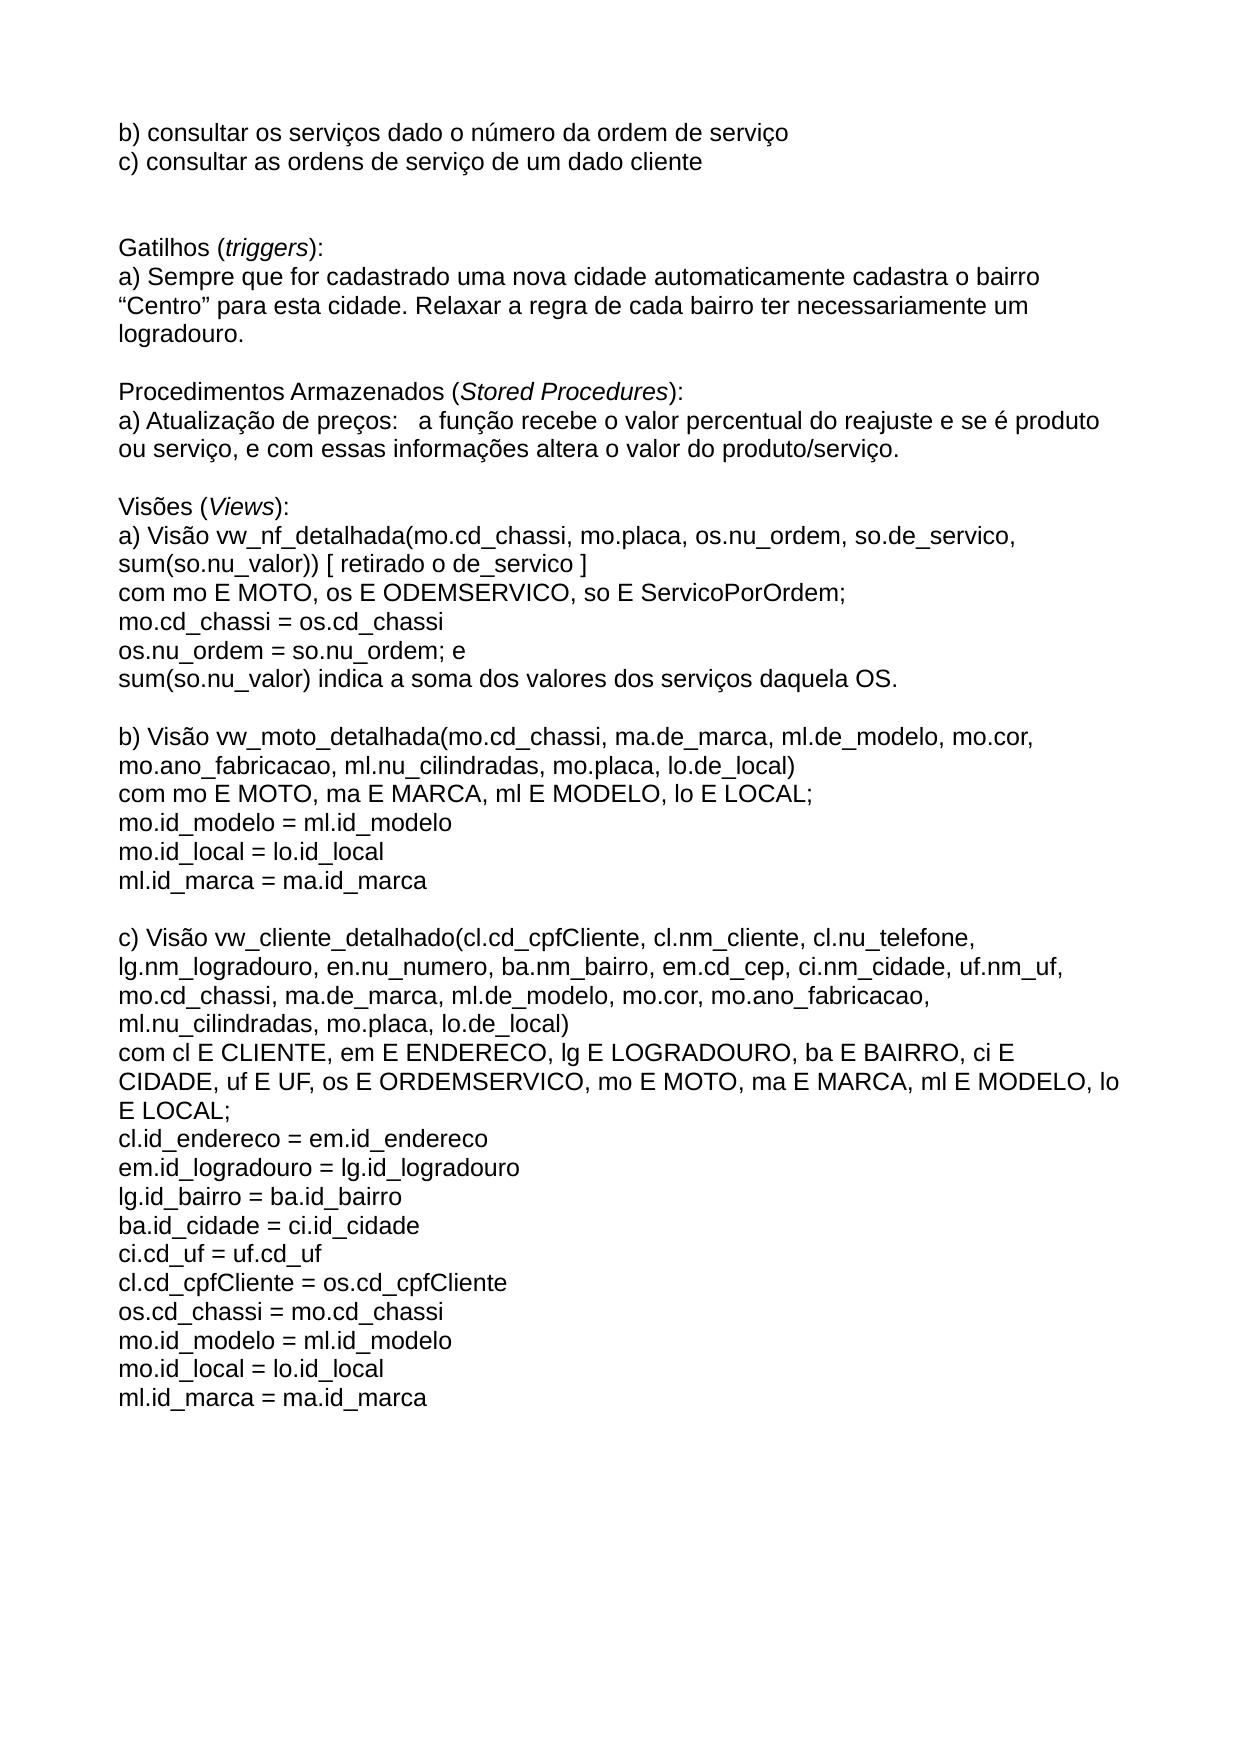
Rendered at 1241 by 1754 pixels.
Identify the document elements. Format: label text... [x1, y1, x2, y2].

text b) consultar os serviços dado o número da ordem de serviço [118, 118, 1122, 147]
text cl.id_endereco = em.id_endereco [118, 1124, 1122, 1153]
text em.id_logradouro = lg.id_logradouro [118, 1153, 1122, 1182]
text os.nu_ordem = so.nu_ordem; e [118, 636, 1122, 664]
list a) Atualização de preços: a função recebe o valor percentual do reajuste e se é produto ou serviço, e com essas informações altera o valor do produto/serviço. [118, 406, 1122, 463]
text ml.id_marca = ma.id_marca [118, 866, 1122, 894]
text os.cd_chassi = mo.cd_chassi [118, 1297, 1122, 1326]
text ml.id_marca = ma.id_marca [118, 1383, 1122, 1412]
text c) consultar as ordens de serviço de um dado cliente [118, 147, 1122, 176]
text mo.id_modelo = ml.id_modelo [118, 1326, 1122, 1354]
text mo.id_local = lo.id_local [118, 1354, 1122, 1383]
text mo.cd_chassi = os.cd_chassi [118, 607, 1122, 636]
text ci.cd_uf = uf.cd_uf [118, 1239, 1122, 1268]
text lg.id_bairro = ba.id_bairro [118, 1182, 1122, 1211]
text cl.cd_cpfCliente = os.cd_cpfCliente [118, 1268, 1122, 1297]
text com cl E CLIENTE, em E ENDERECO, lg E LOGRADOURO, ba E BAIRRO, ci E CIDADE, uf E UF, os E ORDEMSERVICO, mo E MOTO, ma E MARCA, ml E MODELO, lo E LOCAL; [118, 1038, 1122, 1124]
text Visões (Views): [118, 492, 1122, 521]
text mo.id_local = lo.id_local [118, 837, 1122, 866]
text a) Visão vw_nf_detalhada(mo.cd_chassi, mo.placa, os.nu_ordem, so.de_servico, sum(so.nu_valor)) [ retirado o de_servico ] [118, 521, 1122, 578]
text ba.id_cidade = ci.id_cidade [118, 1211, 1122, 1239]
text a) Sempre que for cadastrado uma nova cidade automaticamente cadastra o bairro “Centro” para esta cidade. Relaxar a regra de cada bairro ter necessariamente um logradouro. [118, 262, 1122, 348]
text c) Visão vw_cliente_detalhado(cl.cd_cpfCliente, cl.nm_cliente, cl.nu_telefone, lg.nm_logradouro, en.nu_numero, ba.nm_bairro, em.cd_cep, ci.nm_cidade, uf.nm_uf, mo.cd_chassi, ma.de_marca, ml.de_modelo, mo.cor, mo.ano_fabricacao, ml.nu_cilindradas, mo.placa, lo.de_local) [118, 923, 1122, 1038]
text Gatilhos (triggers): [118, 233, 1122, 262]
text Procedimentos Armazenados (Stored Procedures): [118, 377, 1122, 406]
text com mo E MOTO, os E ODEMSERVICO, so E ServicoPorOrdem; [118, 578, 1122, 607]
text mo.id_modelo = ml.id_modelo [118, 808, 1122, 837]
text b) Visão vw_moto_detalhada(mo.cd_chassi, ma.de_marca, ml.de_modelo, mo.cor, mo.ano_fabricacao, ml.nu_cilindradas, mo.placa, lo.de_local) [118, 722, 1122, 779]
text sum(so.nu_valor) indica a soma dos valores dos serviços daquela OS. [118, 664, 1122, 693]
text com mo E MOTO, ma E MARCA, ml E MODELO, lo E LOCAL; [118, 779, 1122, 808]
